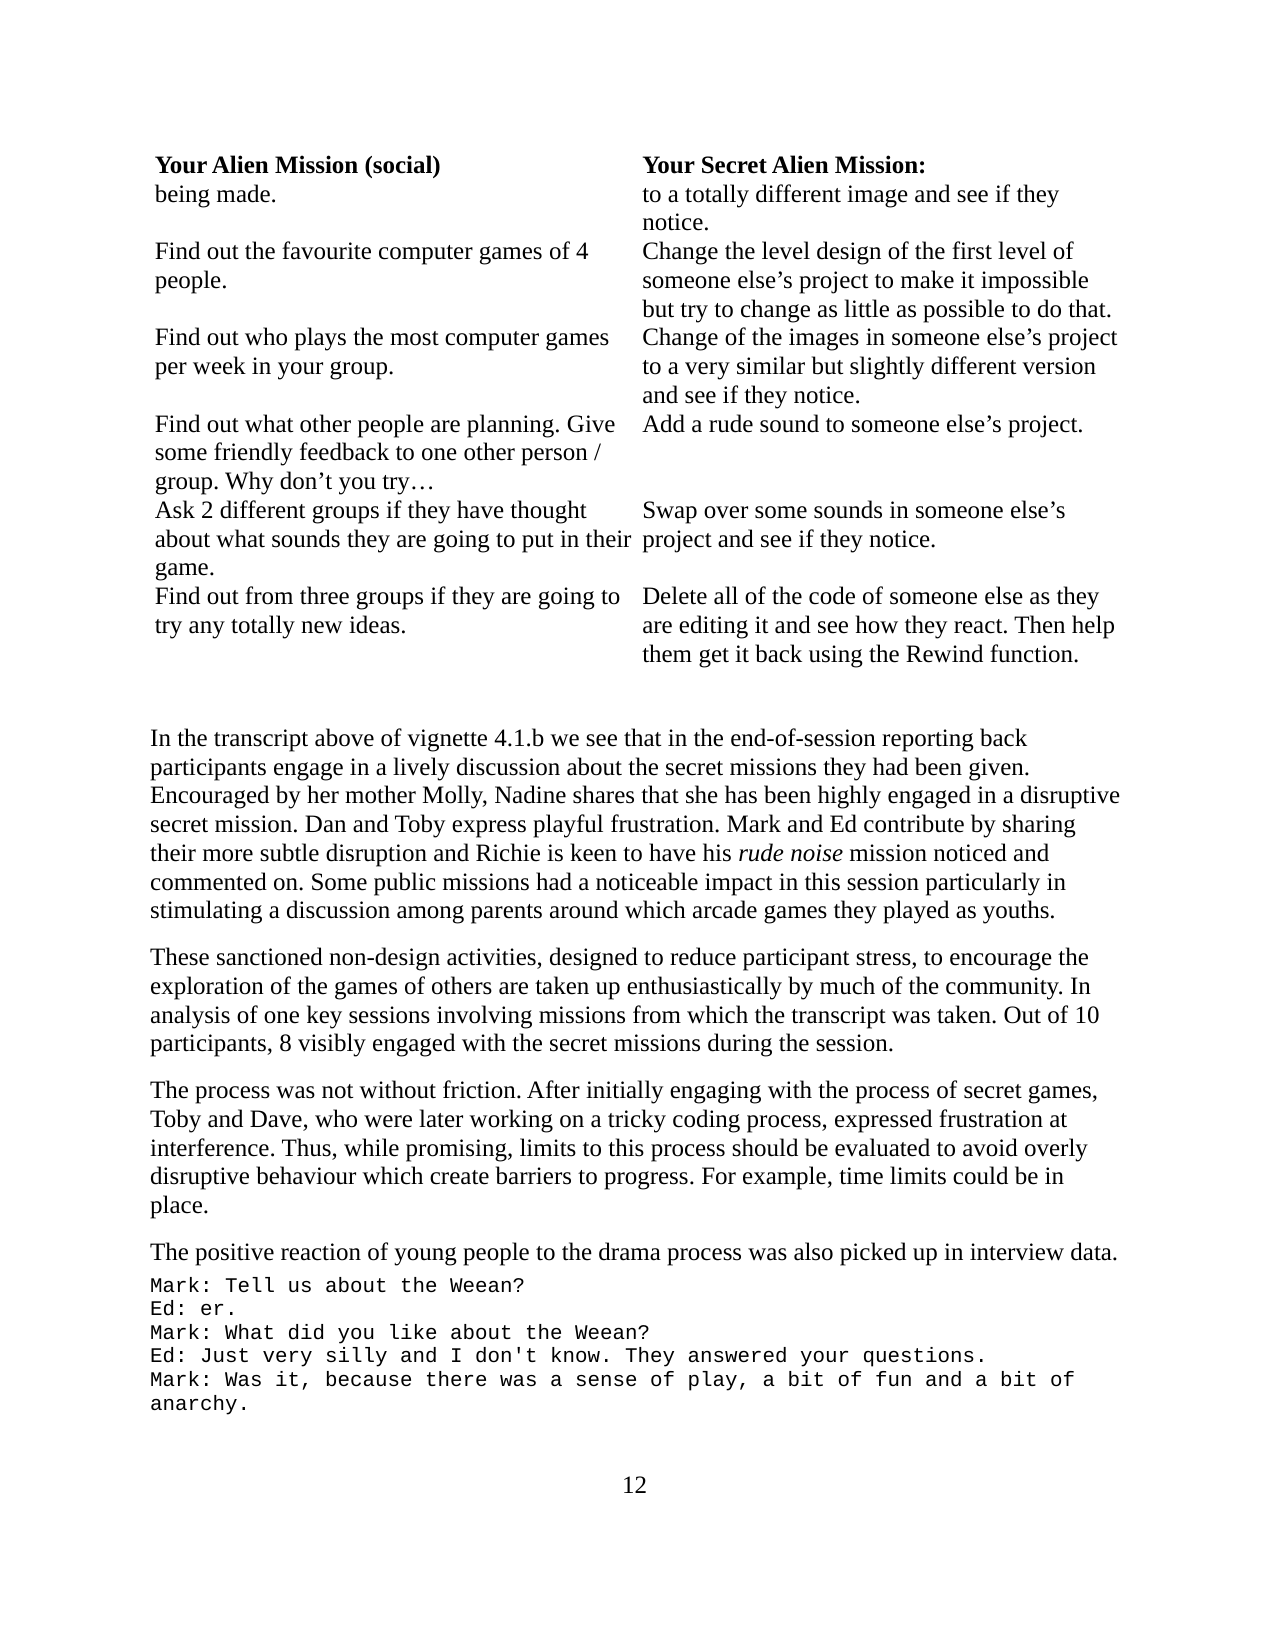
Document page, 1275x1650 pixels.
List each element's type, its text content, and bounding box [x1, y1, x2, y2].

text The positive reaction of young people to the drama process was also picked up in interview data. [150, 1237, 1125, 1266]
text Ed: er. [150, 1298, 1125, 1322]
table_cell Find out from three groups if they are going to try any totally new ideas. [150, 581, 637, 667]
text The process was not without friction. After initially engaging with the process of secret games, Toby and Dave, who were later working on a tricky coding process, expressed frustration at interference. Thus, while promising, limits to this process should be evaluated to avoid overly disruptive behaviour which create barriers to progress. For example, time limits could be in place. [150, 1075, 1125, 1219]
table_cell Find out what other people are planning. Give some friendly feedback to one other person / group. Why don’t you try… [150, 409, 637, 495]
table_cell Add a rude sound to someone else’s project. [638, 409, 1125, 495]
text These sanctioned non-design activities, designed to reduce participant stress, to encourage the exploration of the games of others are taken up enthusiastically by much of the community. In analysis of one key sessions involving missions from which the transcript was taken. Out of 10 participants, 8 visibly engaged with the secret missions during the session. [150, 942, 1125, 1057]
table_header Your Secret Alien Mission: [638, 150, 1125, 179]
table_cell Delete all of the code of someone else as they are editing it and see how they react. Then help them get it back using the Rewind function. [638, 581, 1125, 667]
table_header Your Alien Mission (social) [150, 150, 637, 179]
table_cell Change the level design of the first level of someone else’s project to make it impossible but try to change as little as possible to do that. [638, 236, 1125, 322]
table_cell Find out who plays the most computer games per week in your group. [150, 323, 637, 409]
text In the transcript above of vignette 4.1.b we see that in the end-of-session reporting back participants engage in a lively discussion about the secret missions they had been given. Encouraged by her mother Molly, Nadine shares that she has been highly engaged in a disruptive secret mission. Dan and Toby express playful frustration. Mark and Ed contribute by sharing their more subtle disruption and Richie is keen to have his rude noise mission noticed and commented on. Some public missions had a noticeable impact in this session particularly in stimulating a discussion among parents around which arcade games they played as youths. [150, 723, 1125, 924]
text Mark: What did you like about the Weean? [150, 1322, 1125, 1346]
table_cell Change of the images in someone else’s project to a very similar but slightly different version and see if they notice. [638, 323, 1125, 409]
table_cell to a totally different image and see if they notice. [638, 179, 1125, 236]
text Ed: Just very silly and I don't know. They answered your questions. [150, 1346, 1125, 1369]
table_cell Swap over some sounds in someone else’s project and see if they notice. [638, 495, 1125, 581]
table_cell Find out the favourite computer games of 4 people. [150, 236, 637, 322]
table_cell being made. [150, 179, 637, 236]
text Mark: Was it, because there was a sense of play, a bit of fun and a bit of anarchy. [150, 1369, 1125, 1416]
text Mark: Tell us about the Weean? [150, 1274, 1125, 1298]
table_cell Ask 2 different groups if they have thought about what sounds they are going to put in their game. [150, 495, 637, 581]
